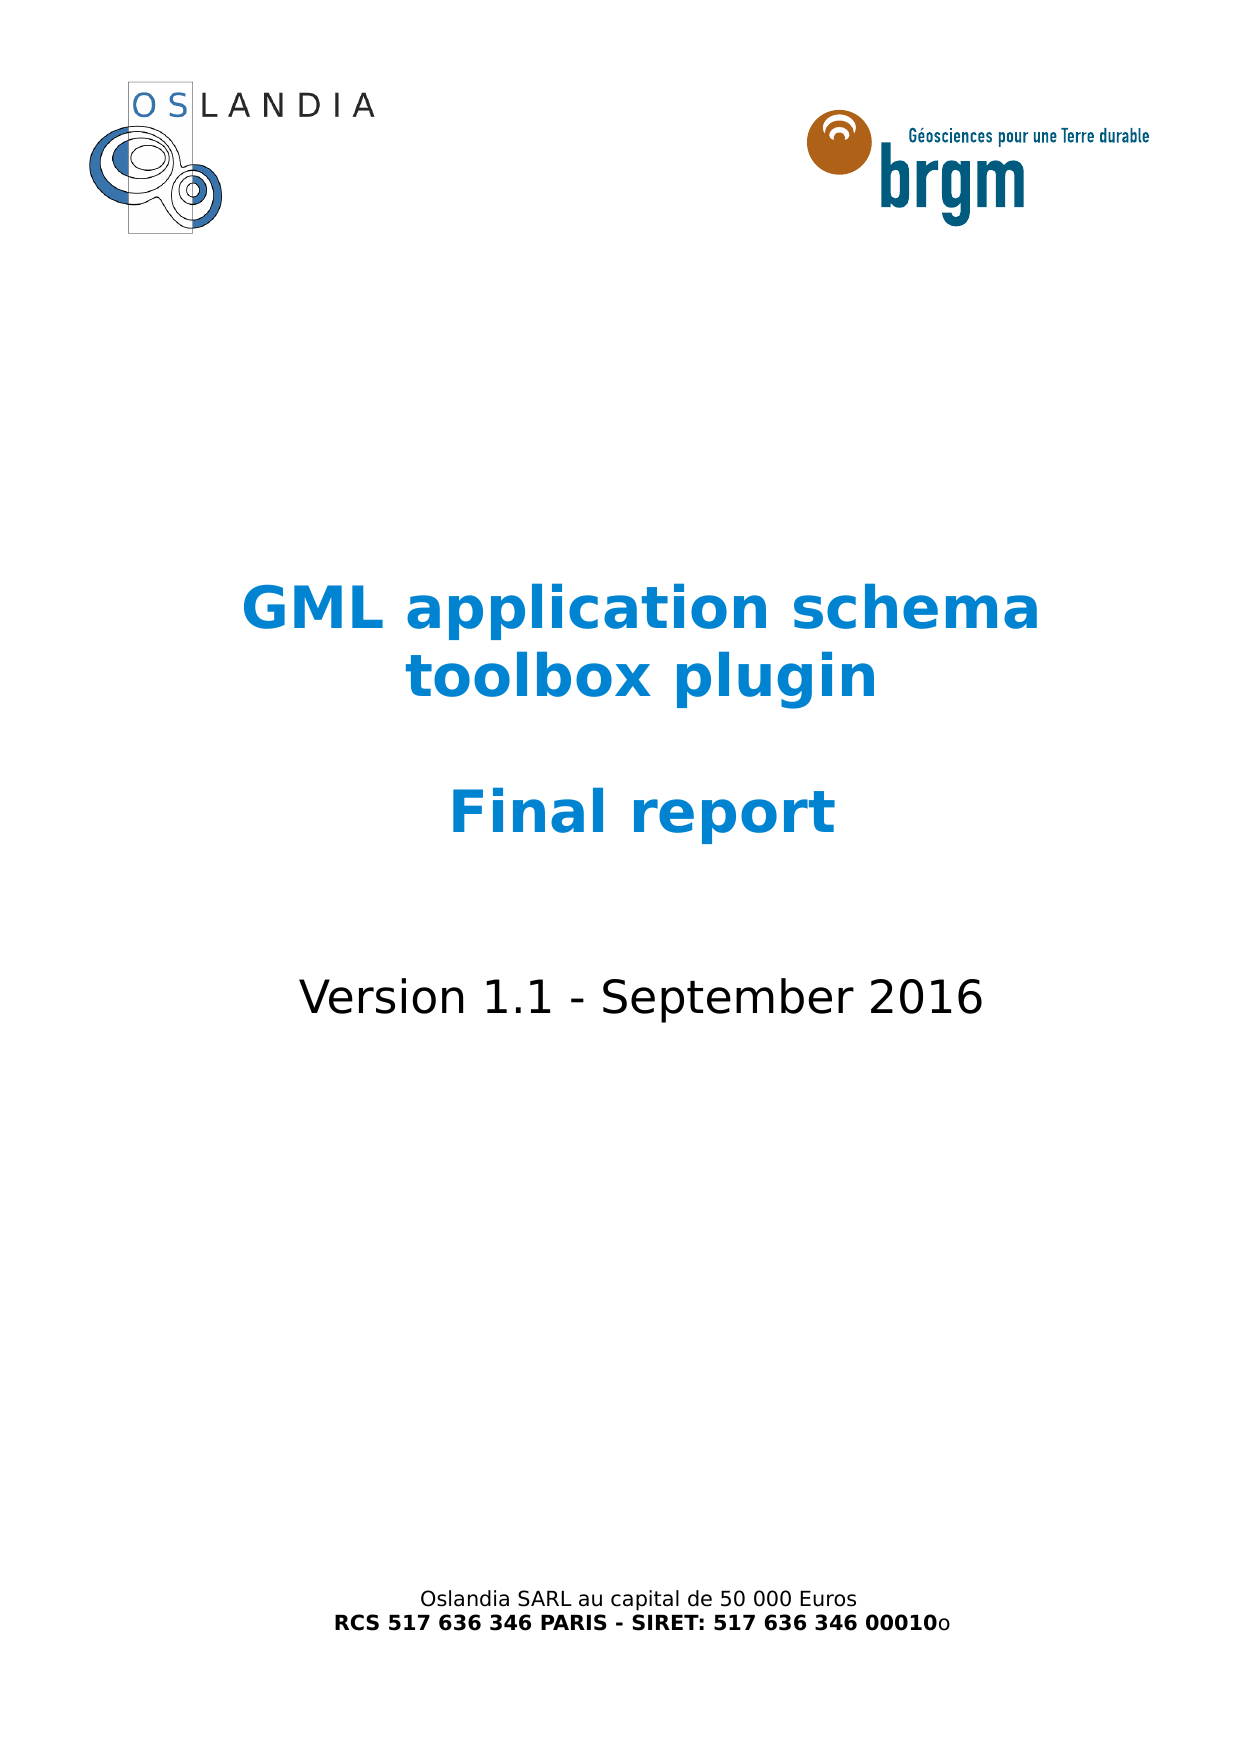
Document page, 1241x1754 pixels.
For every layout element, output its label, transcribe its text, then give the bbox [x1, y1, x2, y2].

text Version 1.1 - September 2016 [116, 971, 1168, 1024]
picture [88, 77, 378, 236]
text GML application schema toolbox plugin [116, 575, 1168, 711]
text Final report [116, 778, 1168, 846]
